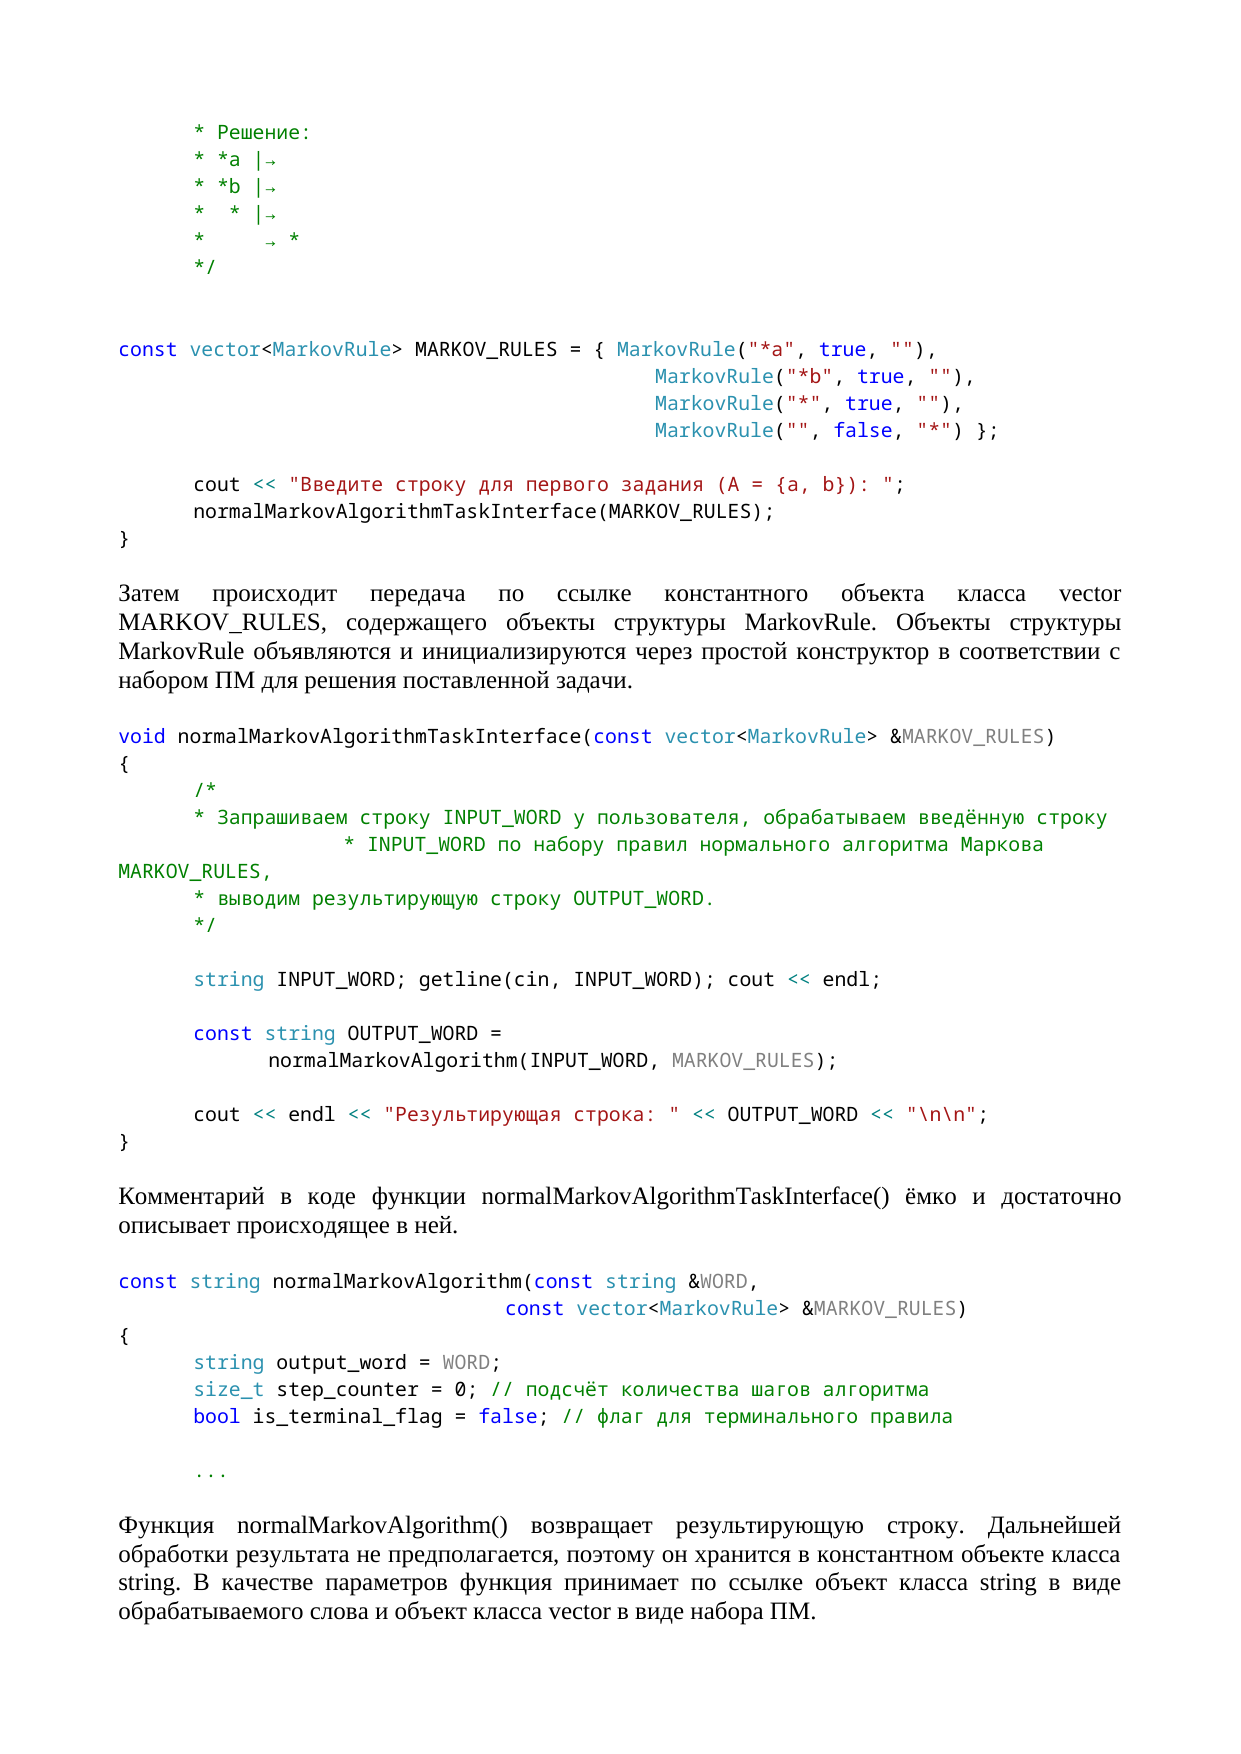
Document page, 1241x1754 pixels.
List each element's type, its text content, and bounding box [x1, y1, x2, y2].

text string INPUT_WORD; getline(cin, INPUT_WORD); cout << endl; [118, 965, 1122, 992]
text } [118, 1127, 1122, 1154]
text */ [118, 253, 1122, 280]
text bool is_terminal_flag = false; // флаг для терминального правила [118, 1402, 1122, 1429]
text Затем происходит передача по ссылке константного объекта класса vector MARKOV_RULES, содержащего объекты структуры MarkovRule. Объекты структуры MarkovRule объявляются и инициализируются через простой конструктор в соответствии с набором ПМ для решения поставленной задачи. [118, 578, 1122, 693]
text * Запрашиваем строку INPUT_WORD у пользователя, обрабатываем введённую строку * INPUT_WORD по набору правил нормального алгоритма Маркова MARKOV_RULES, [118, 803, 1122, 884]
text /* [118, 776, 1122, 803]
text normalMarkovAlgorithm(INPUT_WORD, MARKOV_RULES); [118, 1046, 1122, 1073]
text ... [118, 1456, 1122, 1483]
text } [118, 524, 1122, 552]
text { [118, 1321, 1122, 1348]
text * → * [118, 226, 1122, 253]
text * * |→ [118, 199, 1122, 226]
text * Решение: [118, 118, 1122, 145]
text { [118, 749, 1122, 776]
text MarkovRule("", false, "*") }; [118, 417, 1122, 444]
text Функция normalMarkovAlgorithm() возвращает результирующую строку. Дальнейшей обработки результата не предполагается, поэтому он хранится в константном объекте класса string. В качестве параметров функция принимает по ссылке объект класса string в виде обрабатываемого слова и объект класса vector в виде набора ПМ. [118, 1510, 1122, 1625]
text */ [118, 911, 1122, 938]
text const string OUTPUT_WORD = [118, 1019, 1122, 1046]
text cout << "Введите строку для первого задания (A = {a, b}): "; [118, 471, 1122, 498]
text void normalMarkovAlgorithmTaskInterface(const vector<MarkovRule> &MARKOV_RULES) [118, 722, 1122, 749]
text size_t step_counter = 0; // подсчёт количества шагов алгоритма [118, 1375, 1122, 1402]
text * *b |→ [118, 172, 1122, 199]
text normalMarkovAlgorithmTaskInterface(MARKOV_RULES); [118, 498, 1122, 524]
text Комментарий в коде функции normalMarkovAlgorithmTaskInterface() ёмко и достаточно описывает происходящее в ней. [118, 1181, 1122, 1238]
text MarkovRule("*", true, ""), [118, 390, 1122, 417]
text MarkovRule("*b", true, ""), [118, 363, 1122, 390]
text string output_word = WORD; [118, 1348, 1122, 1375]
text * выводим результирующую строку OUTPUT_WORD. [118, 884, 1122, 911]
text const vector<MarkovRule> &MARKOV_RULES) [118, 1294, 1122, 1321]
text * *a |→ [118, 145, 1122, 172]
text const vector<MarkovRule> MARKOV_RULES = { MarkovRule("*a", true, ""), [118, 336, 1122, 363]
text const string normalMarkovAlgorithm(const string &WORD, [118, 1267, 1122, 1294]
text cout << endl << "Результирующая строка: " << OUTPUT_WORD << "\n\n"; [118, 1100, 1122, 1127]
